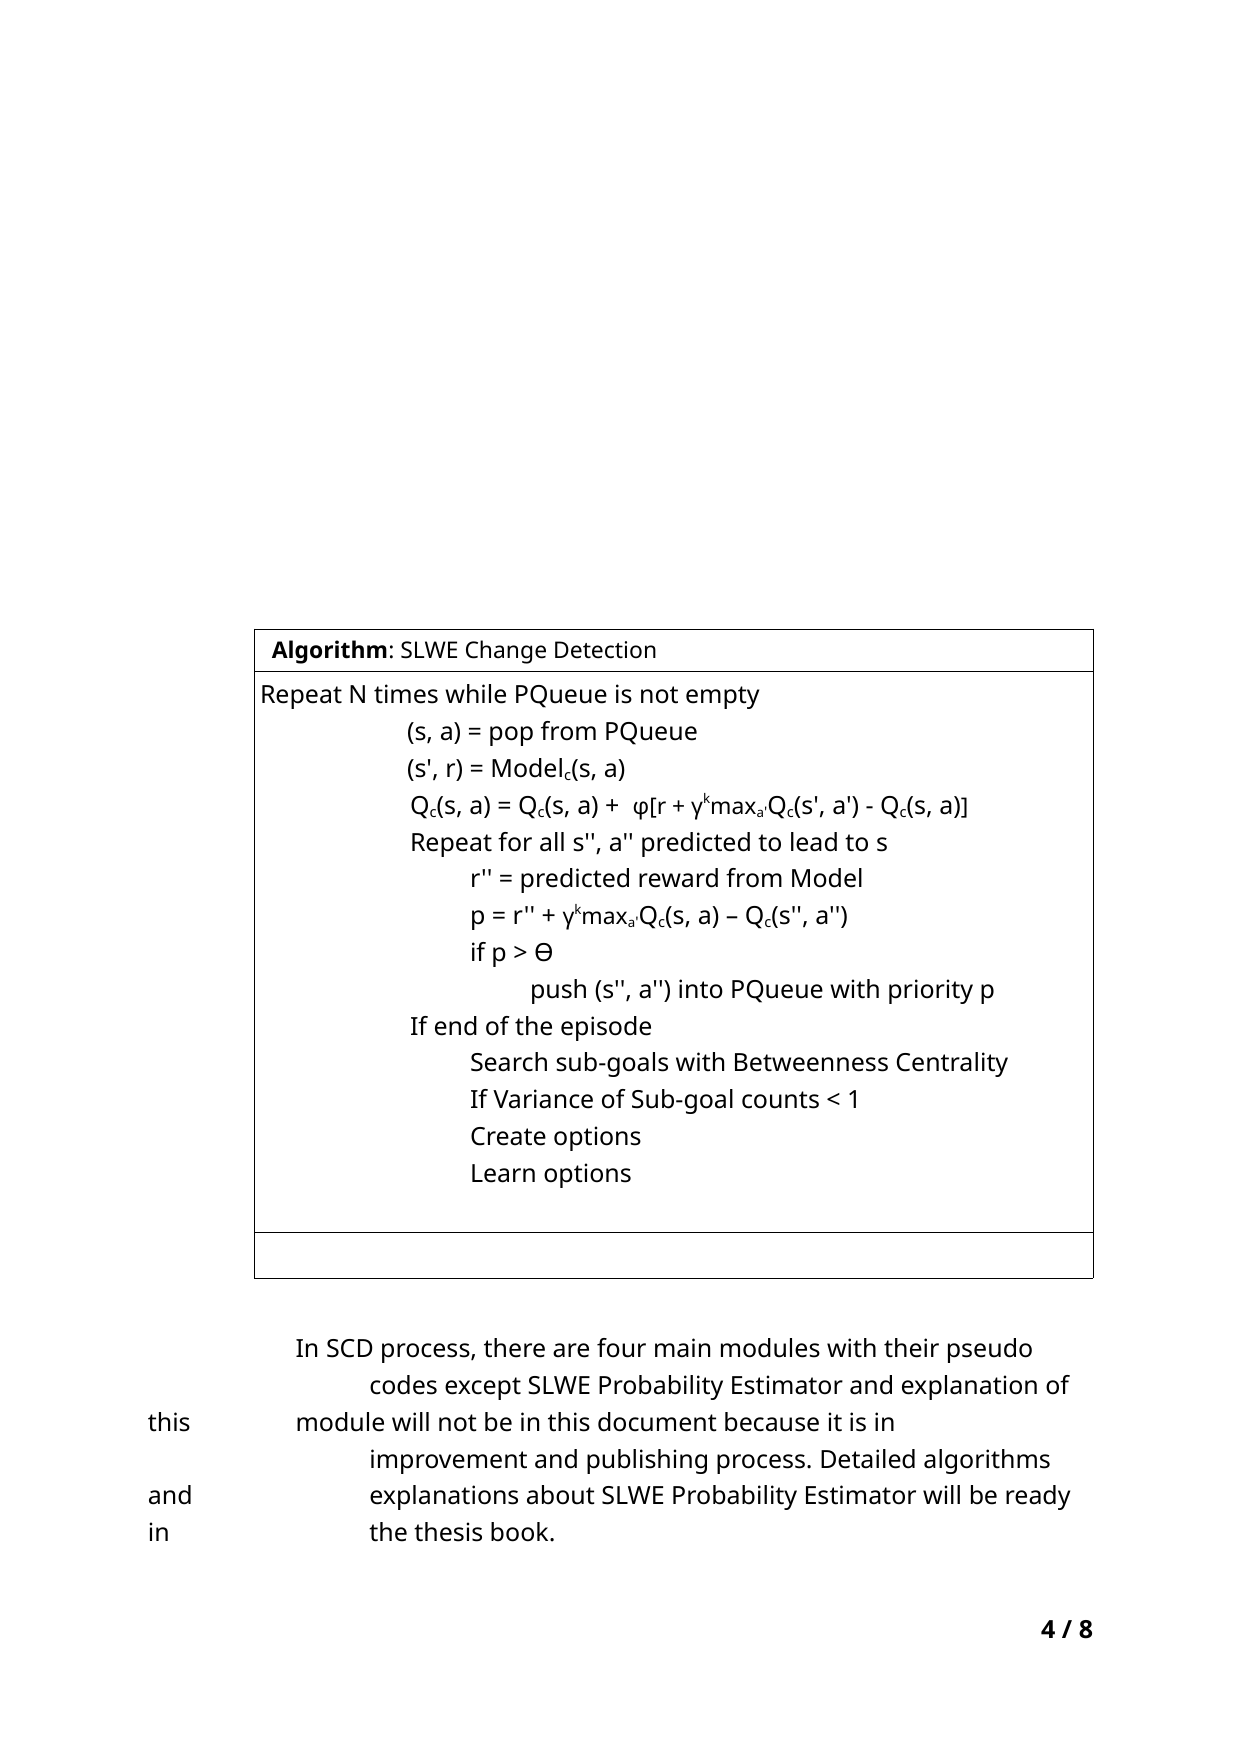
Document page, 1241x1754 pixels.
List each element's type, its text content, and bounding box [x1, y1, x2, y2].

table_header Algorithm: SLWE Change Detection [255, 630, 1093, 671]
text In SCD process, there are four main modules with their pseudo codes except SLWE Probability Estimator and explanation of this module will not be in this document because it is in improvement and publishing process. Detailed algorithms and explanations about SLWE Probability Estimator will be ready in the thesis book. [148, 1331, 1093, 1549]
table_cell Repeat N times while PQueue is not empty (s, a) = pop from PQueue (s', r) = Modelc(s, a) Qc(s, a) = Qc(s, a) + φ[r + γkmaxa'Qc(s', a') - Qc(s, a)] Repeat for all s'', a'' predicted to lead to s r'' = predicted reward from Model p = r'' + γkmaxa'Qc(s, a) – Qc(s'', a'') if p > Ө push (s'', a'') into PQueue with priority p If end of the episode Search sub-goals with Betweenness Centrality If Variance of Sub-goal counts < 1 Create options Learn options [255, 672, 1093, 1232]
table_cell [255, 1233, 1093, 1277]
